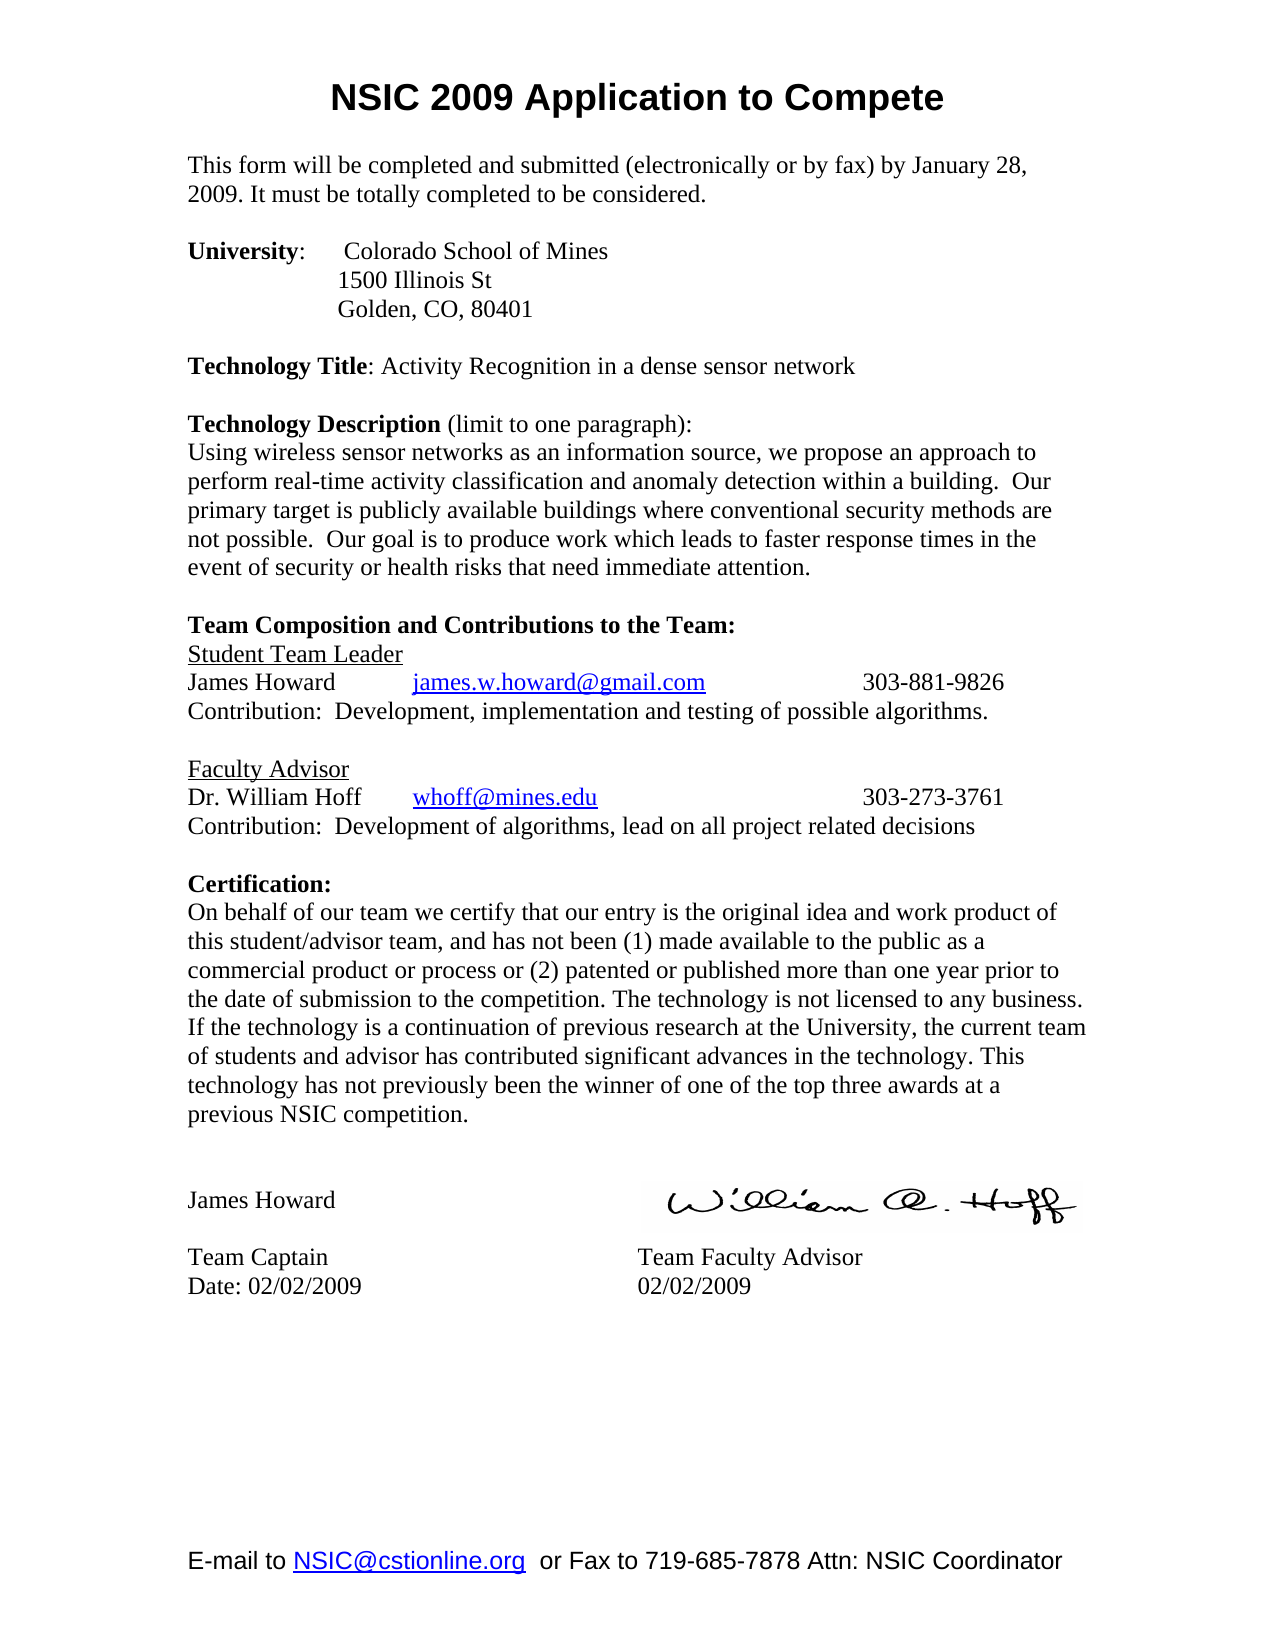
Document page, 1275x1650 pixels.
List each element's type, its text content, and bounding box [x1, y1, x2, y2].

text This form will be completed and submitted (electronically or by fax) by January 28, 2009. It must be totally completed to be considered. [187, 150, 1087, 207]
text Using wireless sensor networks as an information source, we propose an approach to perform real-time activity classification and anomaly detection within a building. Our primary target is publicly available buildings where conventional security methods are not possible. Our goal is to produce work which leads to faster response times in the event of security or health risks that need immediate attention. [187, 437, 1087, 581]
text Dr. William Hoff whoff@mines.edu 303-273-3761 [187, 782, 1087, 811]
text University: Colorado School of Mines [187, 236, 1087, 265]
text 1500 Illinois St [187, 265, 1087, 294]
text Certification: On behalf of our team we certify that our entry is the original idea and work product of this student/advisor team, and has not been (1) made available to the public as a commercial product or process or (2) patented or published more than one year prior to the date of submission to the competition. The technology is not licensed to any business. If the technology is a continuation of previous research at the University, the current team of students and advisor has contributed significant advances in the technology. This technology has not previously been the winner of one of the top three awards at a previous NSIC competition. [187, 869, 1087, 1127]
text Technology Title: Activity Recognition in a dense sensor network [187, 351, 1087, 380]
text Technology Description (limit to one paragraph): [187, 409, 1087, 437]
text Team Composition and Contributions to the Team: [187, 610, 1087, 639]
text Team Captain Team Faculty Advisor [187, 1242, 1087, 1271]
text Student Team Leader [187, 639, 1087, 667]
text Contribution: Development, implementation and testing of possible algorithms. [187, 696, 1087, 725]
text James Howard james.w.howard@gmail.com 303-881-9826 [187, 667, 1087, 696]
picture [641, 1181, 1084, 1233]
text Date: 02/02/2009 02/02/2009 [187, 1271, 1087, 1300]
text James Howard [187, 1185, 641, 1214]
text Contribution: Development of algorithms, lead on all project related decisions [187, 811, 1087, 840]
text Faculty Advisor [187, 754, 1087, 782]
text Golden, CO, 80401 [187, 294, 1087, 322]
